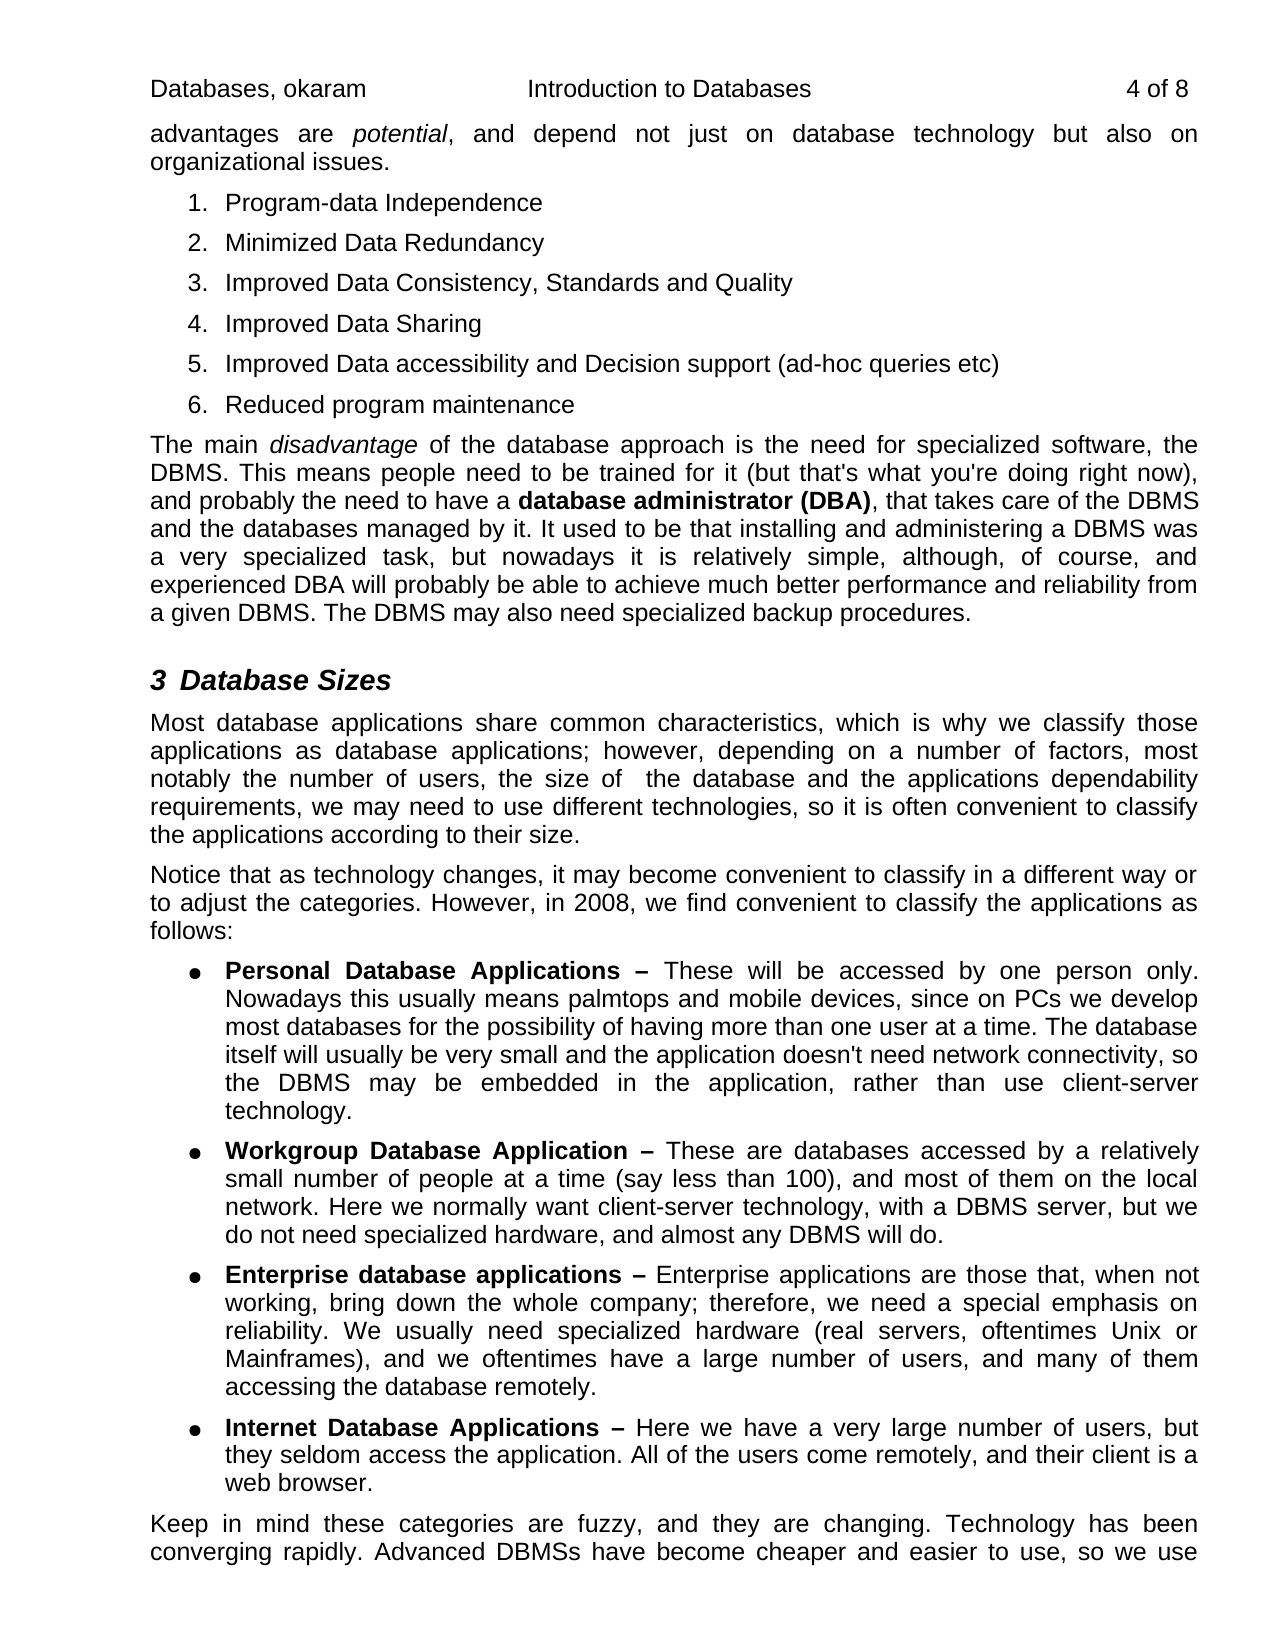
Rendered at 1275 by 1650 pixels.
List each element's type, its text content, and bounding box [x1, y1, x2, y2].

text Keep in mind these categories are fuzzy, and they are changing. Technology has been converging rapidly. Advanced DBMSs have become cheaper and easier to use, so we use [150, 1510, 1200, 1566]
list Workgroup Database Application – These are databases accessed by a relatively small number of people at a time (say less than 100), and most of them on the local network. Here we normally want client-server technology, with a DBMS server, but we do not need specialized hardware, and almost any DBMS will do. [187, 1137, 1200, 1249]
subtitle Database Sizes [150, 664, 1200, 696]
list Improved Data Sharing [187, 309, 1200, 337]
list Program-data Independence [187, 188, 1200, 216]
text advantages are potential, and depend not just on database technology but also on organizational issues. [150, 120, 1200, 176]
text Notice that as technology changes, it may become convenient to classify in a different way or to adjust the categories. However, in 2008, we find convenient to classify the applications as follows: [150, 861, 1200, 945]
list Enterprise database applications – Enterprise applications are those that, when not working, bring down the whole company; therefore, we need a special emphasis on reliability. We usually need specialized hardware (real servers, oftentimes Unix or Mainframes), and we oftentimes have a large number of users, and many of them accessing the database remotely. [187, 1261, 1200, 1401]
list Reduced program maintenance [187, 390, 1200, 418]
text The main disadvantage of the database approach is the need for specialized software, the DBMS. This means people need to be trained for it (but that's what you're doing right now), and probably the need to have a database administrator (DBA), that takes care of the DBMS and the databases managed by it. It used to be that installing and administering a DBMS was a very specialized task, but nowadays it is relatively simple, although, of course, and experienced DBA will probably be able to achieve much better performance and reliability from a given DBMS. The DBMS may also need specialized backup procedures. [150, 431, 1200, 626]
list Internet Database Applications – Here we have a very large number of users, but they seldom access the application. All of the users come remotely, and their client is a web browser. [187, 1413, 1200, 1497]
list Minimized Data Redundancy [187, 229, 1200, 257]
list Improved Data accessibility and Decision support (ad-hoc queries etc) [187, 350, 1200, 378]
list Improved Data Consistency, Standards and Quality [187, 269, 1200, 297]
text Most database applications share common characteristics, which is why we classify those applications as database applications; however, depending on a number of factors, most notably the number of users, the size of the database and the applications dependability requirements, we may need to use different technologies, so it is often convenient to classify the applications according to their size. [150, 709, 1200, 848]
list Personal Database Applications – These will be accessed by one person only. Nowadays this usually means palmtops and mobile devices, since on PCs we develop most databases for the possibility of having more than one user at a time. The database itself will usually be very small and the application doesn't need network connectivity, so the DBMS may be embedded in the application, rather than use client-server technology. [187, 957, 1200, 1125]
